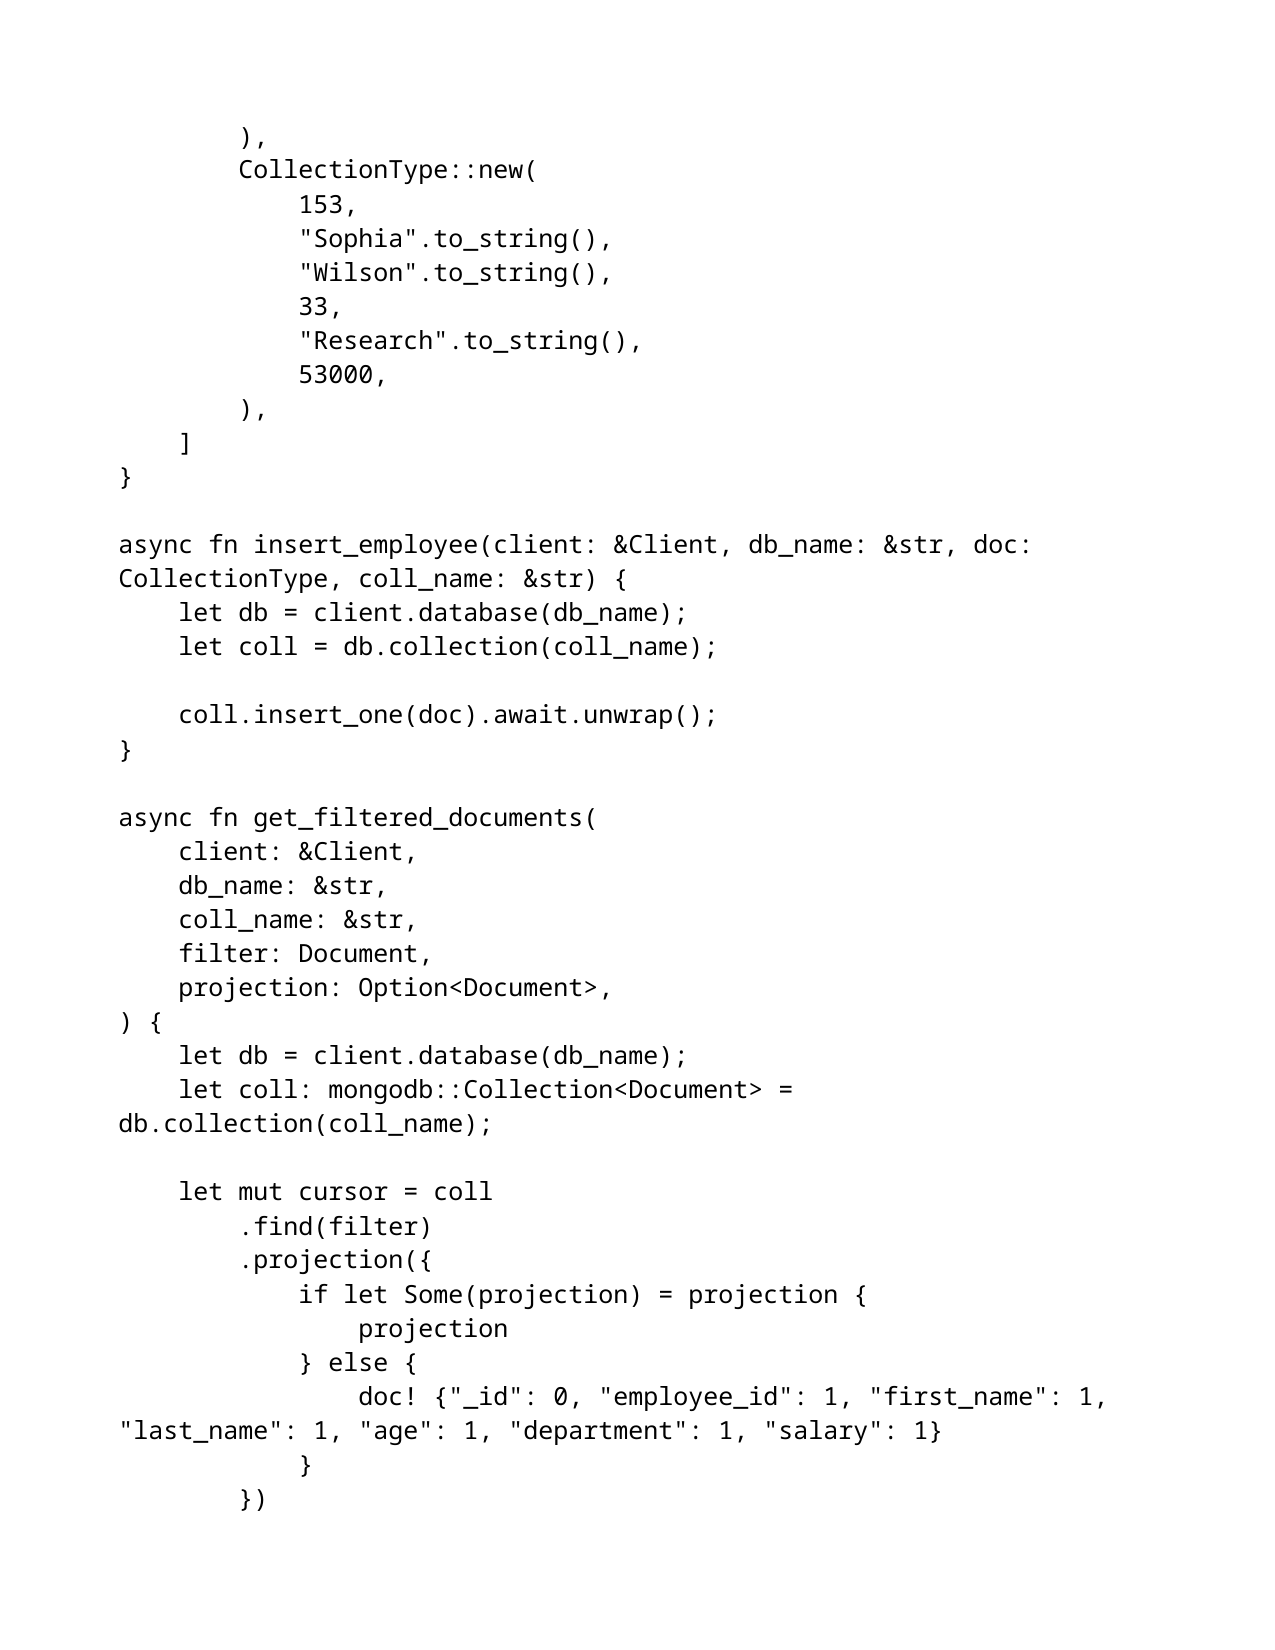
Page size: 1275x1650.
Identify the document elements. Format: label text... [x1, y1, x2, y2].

text coll.insert_one(doc).await.unwrap(); [118, 697, 1157, 731]
text coll_name: &str, [118, 902, 1157, 936]
text ), [118, 118, 1157, 152]
text projection: Option<Document>, [118, 970, 1157, 1004]
text db_name: &str, [118, 867, 1157, 902]
text async fn get_filtered_documents( [118, 799, 1157, 833]
text let db = client.database(db_name); [118, 595, 1157, 629]
text } else { [118, 1344, 1157, 1378]
text if let Some(projection) = projection { [118, 1276, 1157, 1310]
text ), [118, 391, 1157, 425]
text filter: Document, [118, 936, 1157, 970]
text CollectionType::new( [118, 152, 1157, 186]
text } [118, 459, 1157, 493]
text 53000, [118, 357, 1157, 391]
text let coll = db.collection(coll_name); [118, 629, 1157, 663]
text 33, [118, 288, 1157, 322]
text .find(filter) [118, 1208, 1157, 1242]
text async fn insert_employee(client: &Client, db_name: &str, doc: CollectionType, coll_name: &str) { [118, 527, 1157, 595]
text }) [118, 1481, 1157, 1515]
text 153, [118, 186, 1157, 220]
text let db = client.database(db_name); [118, 1038, 1157, 1072]
text let coll: mongodb::Collection<Document> = db.collection(coll_name); [118, 1072, 1157, 1140]
text "Research".to_string(), [118, 322, 1157, 357]
text ) { [118, 1004, 1157, 1038]
text client: &Client, [118, 833, 1157, 867]
text } [118, 1447, 1157, 1481]
text "Wilson".to_string(), [118, 254, 1157, 288]
text ] [118, 425, 1157, 459]
text } [118, 731, 1157, 765]
text doc! {"_id": 0, "employee_id": 1, "first_name": 1, "last_name": 1, "age": 1, "department": 1, "salary": 1} [118, 1378, 1157, 1447]
text .projection({ [118, 1242, 1157, 1276]
text let mut cursor = coll [118, 1174, 1157, 1208]
text "Sophia".to_string(), [118, 220, 1157, 254]
text projection [118, 1310, 1157, 1344]
